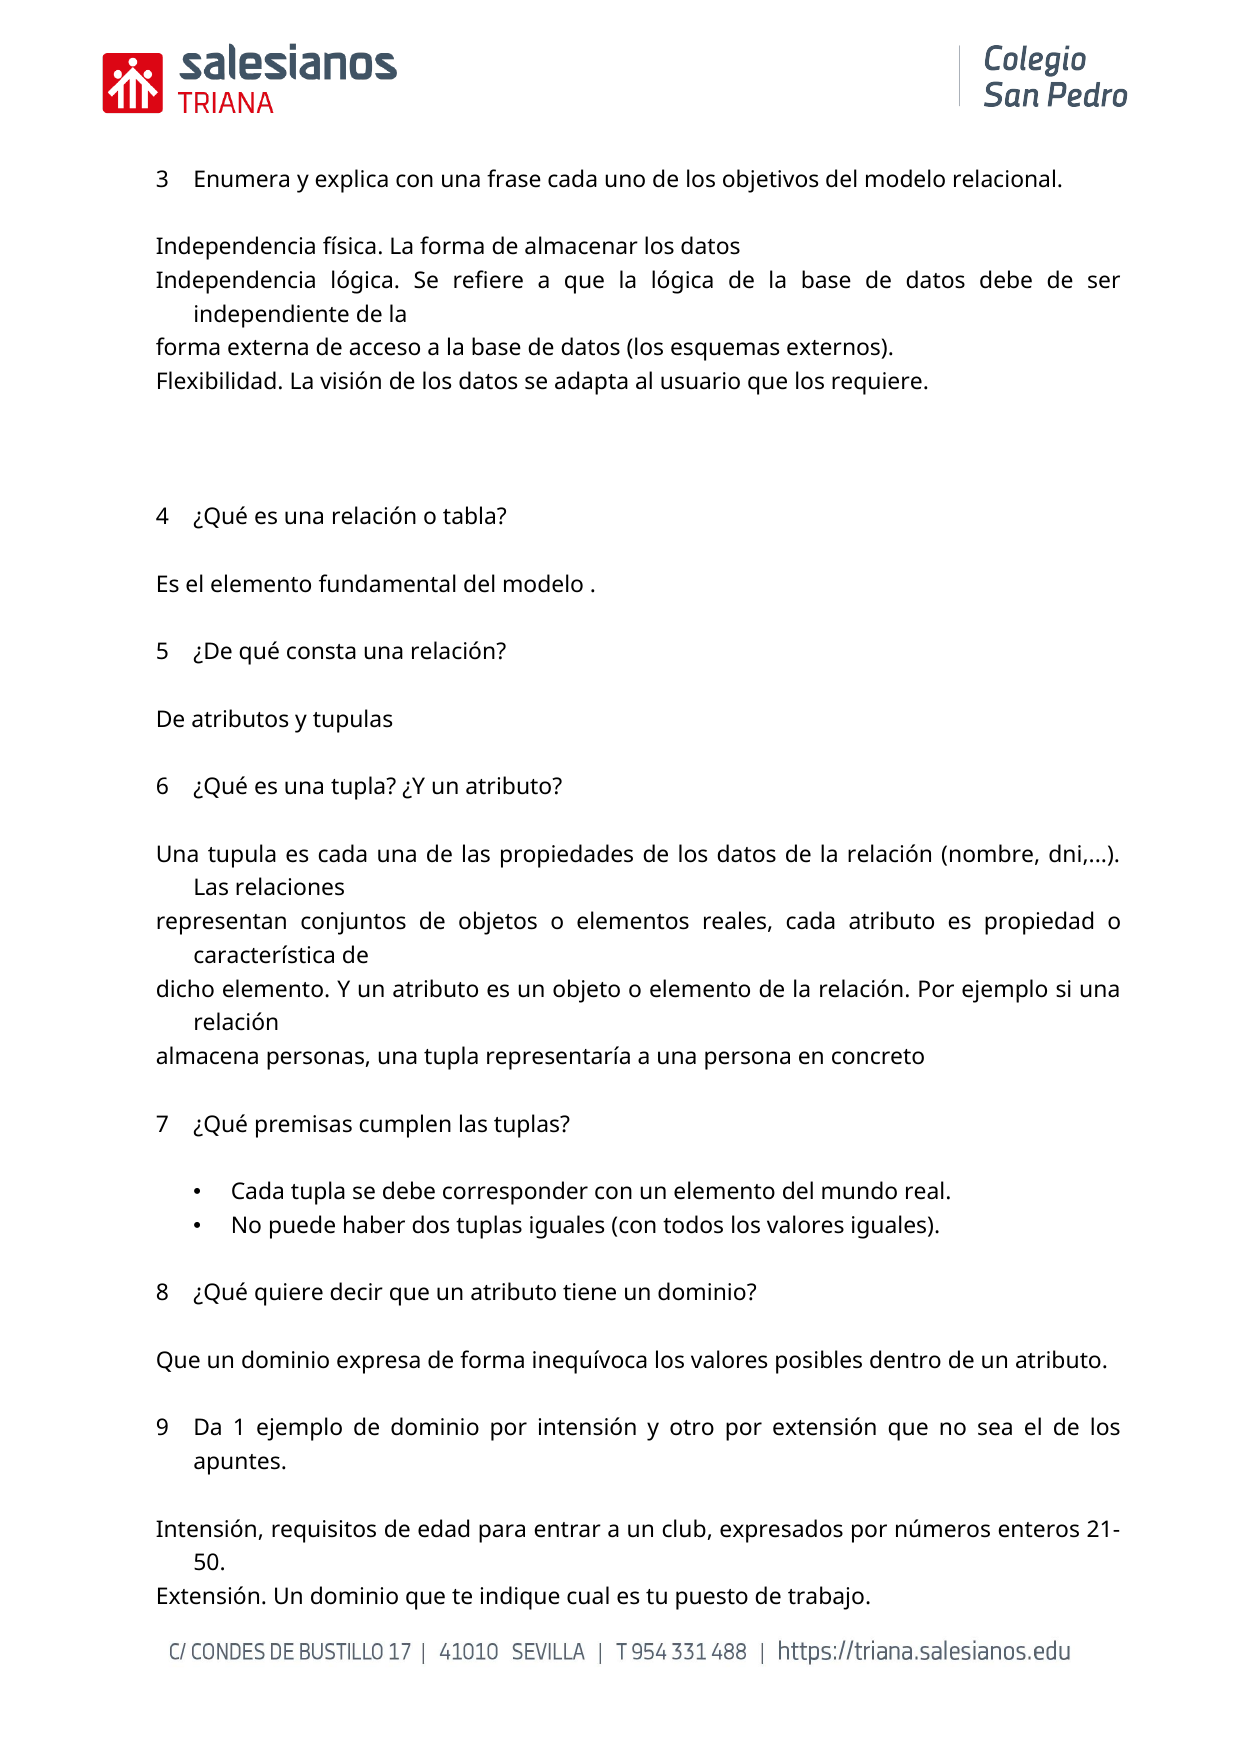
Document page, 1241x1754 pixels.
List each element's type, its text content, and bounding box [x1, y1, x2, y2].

picture [0, 1632, 1241, 1699]
text Una tupula es cada una de las propiedades de los datos de la relación (nombre, dni,...). Las relaciones [156, 837, 1122, 902]
list ¿Qué quiere decir que un atributo tiene un dominio? [156, 1276, 1122, 1307]
text Independencia lógica. Se refiere a que la lógica de la base de datos debe de ser independiente de la [156, 264, 1122, 329]
text representan conjuntos de objetos o elementos reales, cada atributo es propiedad o característica de [156, 905, 1122, 970]
picture [951, 32, 1136, 122]
picture [93, 28, 402, 125]
text forma externa de acceso a la base de datos (los esquemas externos). [156, 331, 1122, 362]
text Independencia física. La forma de almacenar los datos [156, 230, 1122, 261]
text Extensión. Un dominio que te indique cual es tu puesto de trabajo. [156, 1580, 1122, 1611]
text Flexibilidad. La visión de los datos se adapta al usuario que los requiere. [156, 365, 1122, 396]
text almacena personas, una tupla representaría a una persona en concreto [156, 1040, 1122, 1071]
list Da 1 ejemplo de dominio por intensión y otro por extensión que no sea el de los apuntes. [156, 1411, 1122, 1476]
list No puede haber dos tuplas iguales (con todos los valores iguales). [193, 1209, 1122, 1240]
list Enumera y explica con una frase cada uno de los objetivos del modelo relacional. [156, 162, 1122, 194]
text dicho elemento. Y un atributo es un objeto o elemento de la relación. Por ejemplo si una relación [156, 972, 1122, 1037]
list Cada tupla se debe corresponder con un elemento del mundo real. [193, 1175, 1122, 1206]
list ¿De qué consta una relación? [156, 635, 1122, 666]
text Que un dominio expresa de forma inequívoca los valores posibles dentro de un atributo. [156, 1344, 1122, 1375]
text Es el elemento fundamental del modelo . [156, 567, 1122, 599]
list ¿Qué es una relación o tabla? [156, 500, 1122, 531]
text Intensión, requisitos de edad para entrar a un club, expresados por números enteros 21-50. [156, 1512, 1122, 1577]
list ¿Qué premisas cumplen las tuplas? [156, 1107, 1122, 1139]
text De atributos y tupulas [156, 702, 1122, 734]
list ¿Qué es una tupla? ¿Y un atributo? [156, 770, 1122, 801]
